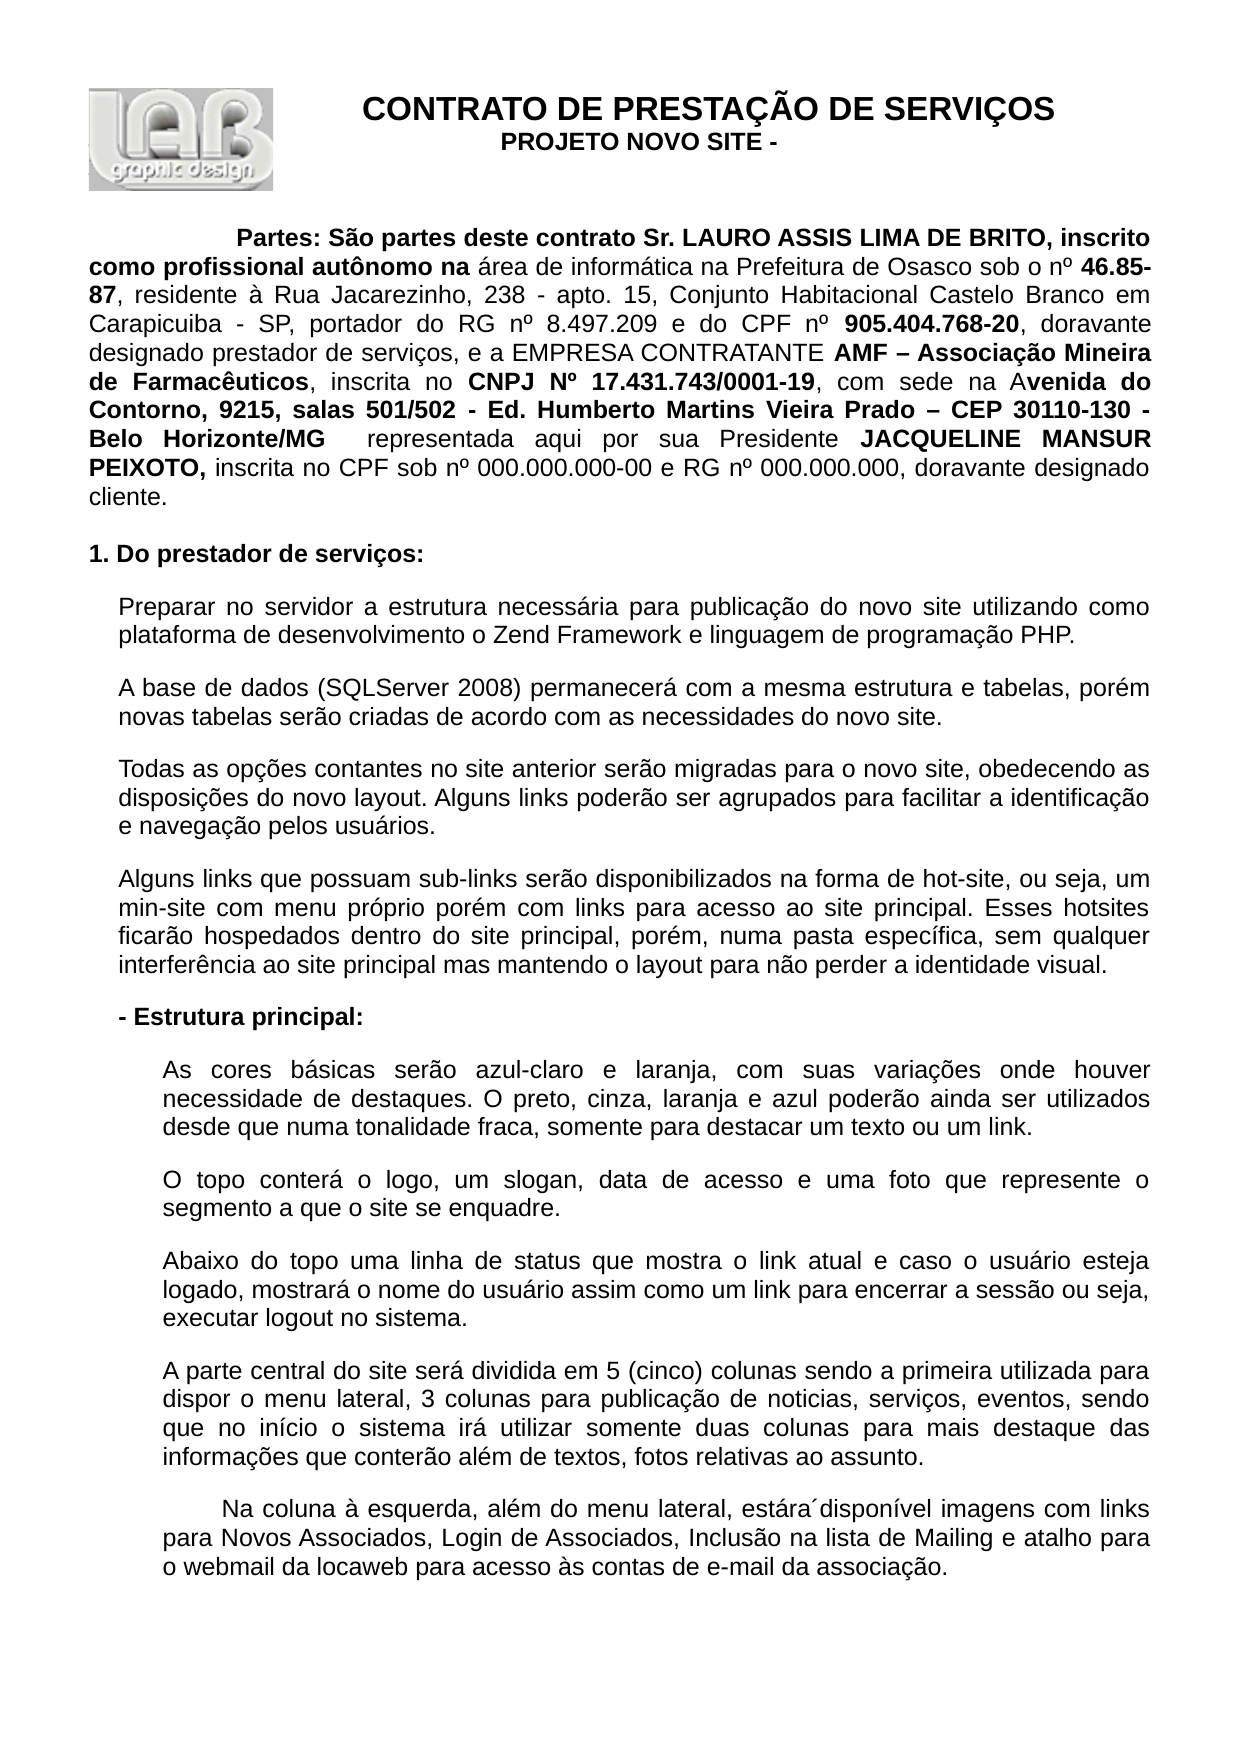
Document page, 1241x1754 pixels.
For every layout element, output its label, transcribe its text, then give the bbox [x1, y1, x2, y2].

text Todas as opções contantes no site anterior serão migradas para o novo site, obedecendo as disposições do novo layout. Alguns links poderão ser agrupados para facilitar a identificação e navegação pelos usuários. [118, 754, 1152, 840]
list PROJETO NOVO SITE - [274, 127, 1152, 156]
text Na coluna à esquerda, além do menu lateral, estára´disponível imagens com links para Novos Associados, Login de Associados, Inclusão na lista de Mailing e atalho para o webmail da locaweb para acesso às contas de e-mail da associação. [162, 1494, 1152, 1581]
text A base de dados (SQLServer 2008) permanecerá com a mesma estrutura e tabelas, porém novas tabelas serão criadas de acordo com as necessidades do novo site. [118, 673, 1152, 730]
text CONTRATO DE PRESTAÇÃO DE SERVIÇOS [274, 88, 1152, 127]
text Partes: São partes deste contrato Sr. LAURO ASSIS LIMA DE BRITO, inscrito como profissional autônomo na área de informática na Prefeitura de Osasco sob o nº 46.85-87, residente à Rua Jacarezinho, 238 - apto. 15, Conjunto Habitacional Castelo Branco em Carapicuiba - SP, portador do RG nº 8.497.209 e do CPF nº 905.404.768-20, doravante designado prestador de serviços, e a EMPRESA CONTRATANTE AMF – Associação Mineira de Farmacêuticos, inscrita no CNPJ Nº 17.431.743/0001-19, com sede na Avenida do Contorno, 9215, salas 501/502 - Ed. Humberto Martins Vieira Prado – CEP 30110-130 - Belo Horizonte/MG representada aqui por sua Presidente JACQUELINE MANSUR PEIXOTO, inscrita no CPF sob nº 000.000.000-00 e RG nº 000.000.000, doravante designado cliente. [88, 223, 1152, 510]
text Alguns links que possuam sub-links serão disponibilizados na forma de hot-site, ou seja, um min-site com menu próprio porém com links para acesso ao site principal. Esses hotsites ficarão hospedados dentro do site principal, porém, numa pasta específica, sem qualquer interferência ao site principal mas mantendo o layout para não perder a identidade visual. [118, 864, 1152, 979]
text - Estrutura principal: [118, 1002, 1152, 1031]
text Preparar no servidor a estrutura necessária para publicação do novo site utilizando como plataforma de desenvolvimento o Zend Framework e linguagem de programação PHP. [118, 592, 1152, 649]
text A parte central do site será dividida em 5 (cinco) colunas sendo a primeira utilizada para dispor o menu lateral, 3 colunas para publicação de noticias, serviços, eventos, sendo que no início o sistema irá utilizar somente duas colunas para mais destaque das informações que conterão além de textos, fotos relativas ao assunto. [162, 1356, 1152, 1471]
text O topo conterá o logo, um slogan, data de acesso e uma foto que represente o segmento a que o site se enquadre. [162, 1165, 1152, 1222]
text Abaixo do topo uma linha de status que mostra o link atual e caso o usuário esteja logado, mostrará o nome do usuário assim como um link para encerrar a sessão ou seja, executar logout no sistema. [162, 1246, 1152, 1332]
text 1. Do prestador de serviços: [88, 539, 1152, 568]
text As cores básicas serão azul-claro e laranja, com suas variações onde houver necessidade de destaques. O preto, cinza, laranja e azul poderão ainda ser utilizados desde que numa tonalidade fraca, somente para destacar um texto ou um link. [162, 1055, 1152, 1141]
